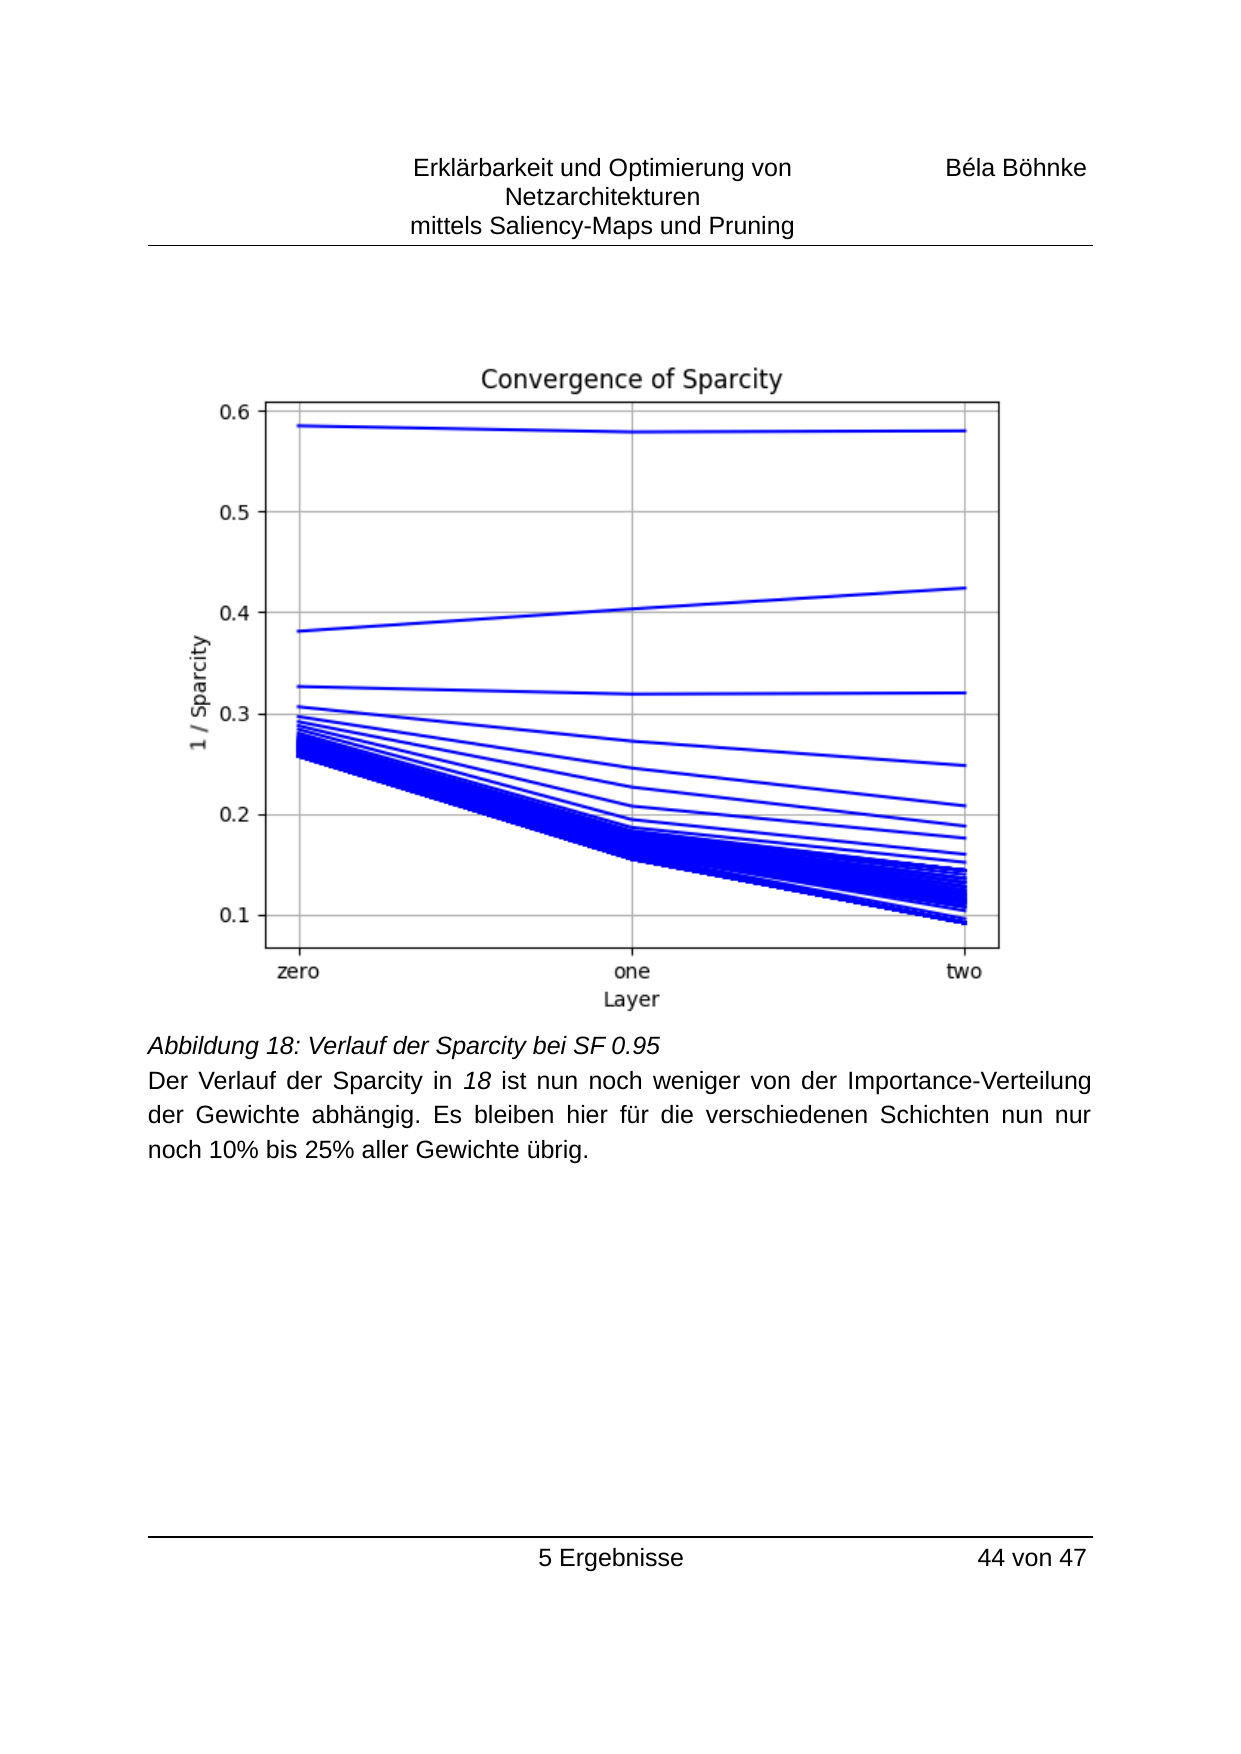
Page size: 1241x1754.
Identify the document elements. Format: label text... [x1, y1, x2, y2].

text Abbildung 18: Verlauf der Sparcity bei SF 0.95 [148, 1026, 1093, 1060]
text Der Verlauf der Sparcity in Abbildung 18 ist nun noch weniger von der Importance-Verteilung der Gewichte abhängig. Es bleiben hier für die verschiedenen Schichten nun nur noch 10% bis 25% aller Gewichte übrig. [148, 304, 1093, 317]
picture [147, 317, 1093, 1026]
text Der Verlauf der Sparcity in Abbildung 18 ist nun noch weniger von der Importance-Verteilung der Gewichte abhängig. Es bleiben hier für die verschiedenen Schichten nun nur noch 10% bis 25% aller Gewichte übrig. [148, 1060, 1093, 1163]
